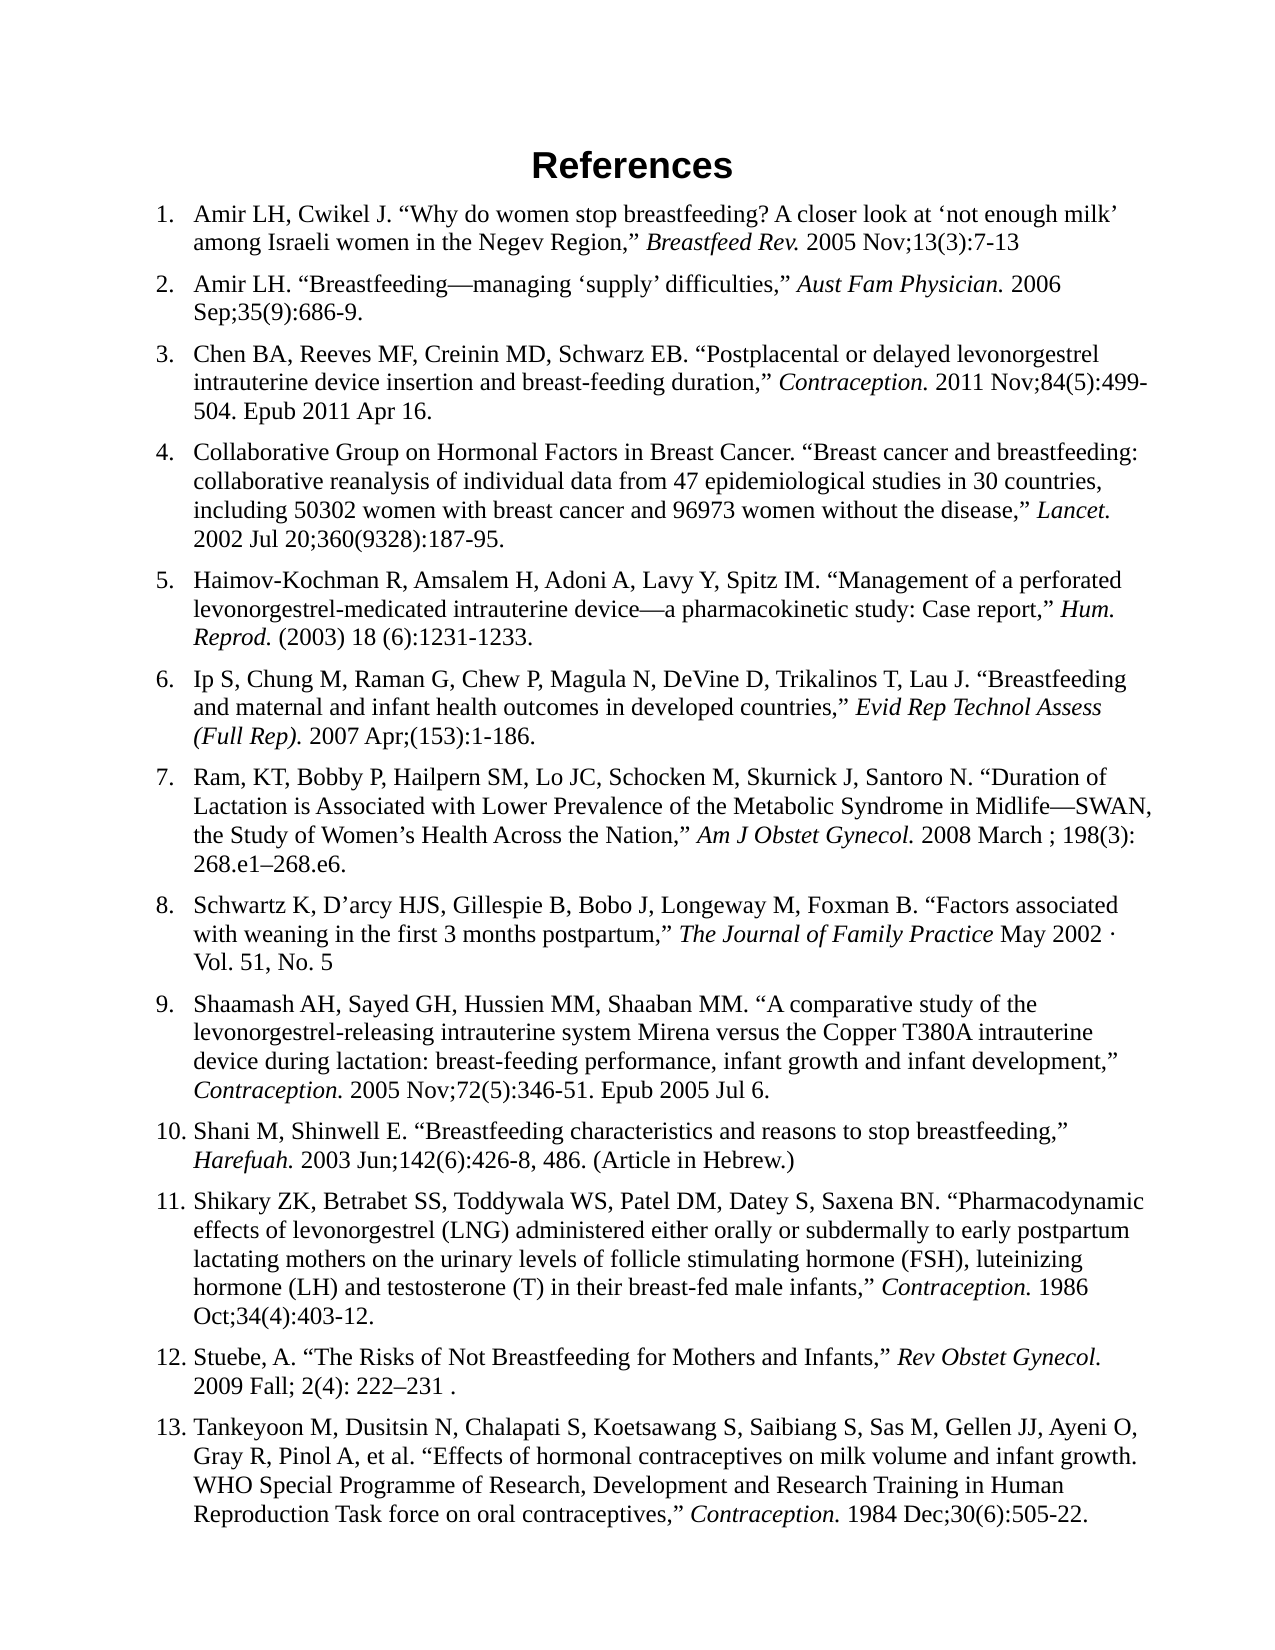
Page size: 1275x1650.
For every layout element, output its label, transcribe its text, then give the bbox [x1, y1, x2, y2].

list Amir LH, Cwikel J. “Why do women stop breastfeeding? A closer look at ‘not enough milk’ among Israeli women in the Negev Region,” Breastfeed Rev. 2005 Nov;13(3):7-13 [156, 199, 1157, 256]
list Schwartz K, D’arcy HJS, Gillespie B, Bobo J, Longeway M, Foxman B. “Factors associated with weaning in the first 3 months postpartum,” The Journal of Family Practice May 2002 · Vol. 51, No. 5 [156, 890, 1157, 976]
list Ip S, Chung M, Raman G, Chew P, Magula N, DeVine D, Trikalinos T, Lau J. “Breastfeeding and maternal and infant health outcomes in developed countries,” Evid Rep Technol Assess (Full Rep). 2007 Apr;(153):1-186. [156, 664, 1157, 750]
list Chen BA, Reeves MF, Creinin MD, Schwarz EB. “Postplacental or delayed levonorgestrel intrauterine device insertion and breast-feeding duration,” Contraception. 2011 Nov;84(5):499-504. Epub 2011 Apr 16. [156, 339, 1157, 425]
list Amir LH. “Breastfeeding—managing ‘supply’ difficulties,” Aust Fam Physician. 2006 Sep;35(9):686-9. [156, 269, 1157, 326]
list Ram, KT, Bobby P, Hailpern SM, Lo JC, Schocken M, Skurnick J, Santoro N. “Duration of Lactation is Associated with Lower Prevalence of the Metabolic Syndrome in Midlife—SWAN, the Study of Women’s Health Across the Nation,” Am J Obstet Gynecol. 2008 March ; 198(3): 268.e1–268.e6. [156, 762, 1157, 877]
list Shani M, Shinwell E. “Breastfeeding characteristics and reasons to stop breastfeeding,” Harefuah. 2003 Jun;142(6):426-8, 486. (Article in Hebrew.) [156, 1116, 1157, 1174]
list Tankeyoon M, Dusitsin N, Chalapati S, Koetsawang S, Saibiang S, Sas M, Gellen JJ, Ayeni O, Gray R, Pinol A, et al. “Effects of hormonal contraceptives on milk volume and infant growth. WHO Special Programme of Research, Development and Research Training in Human Reproduction Task force on oral contraceptives,” Contraception. 1984 Dec;30(6):505-22. [156, 1412, 1157, 1527]
list Collaborative Group on Hormonal Factors in Breast Cancer. “Breast cancer and breastfeeding: collaborative reanalysis of individual data from 47 epidemiological studies in 30 countries, including 50302 women with breast cancer and 96973 women without the disease,” Lancet. 2002 Jul 20;360(9328):187-95. [156, 437, 1157, 552]
list Stuebe, A. “The Risks of Not Breastfeeding for Mothers and Infants,” Rev Obstet Gynecol. 2009 Fall; 2(4): 222–231 . [156, 1342, 1157, 1400]
list Haimov‐Kochman R, Amsalem H, Adoni A, Lavy Y, Spitz IM. “Management of a perforated levonorgestrel‐medicated intrauterine device—a pharmacokinetic study: Case report,” Hum. Reprod. (2003) 18 (6):1231-1233. [156, 565, 1157, 651]
title References [118, 143, 1157, 186]
list Shikary ZK, Betrabet SS, Toddywala WS, Patel DM, Datey S, Saxena BN. “Pharmacodynamic effects of levonorgestrel (LNG) administered either orally or subdermally to early postpartum lactating mothers on the urinary levels of follicle stimulating hormone (FSH), luteinizing hormone (LH) and testosterone (T) in their breast-fed male infants,” Contraception. 1986 Oct;34(4):403-12. [156, 1186, 1157, 1330]
list Shaamash AH, Sayed GH, Hussien MM, Shaaban MM. “A comparative study of the levonorgestrel-releasing intrauterine system Mirena versus the Copper T380A intrauterine device during lactation: breast-feeding performance, infant growth and infant development,” Contraception. 2005 Nov;72(5):346-51. Epub 2005 Jul 6. [156, 989, 1157, 1104]
